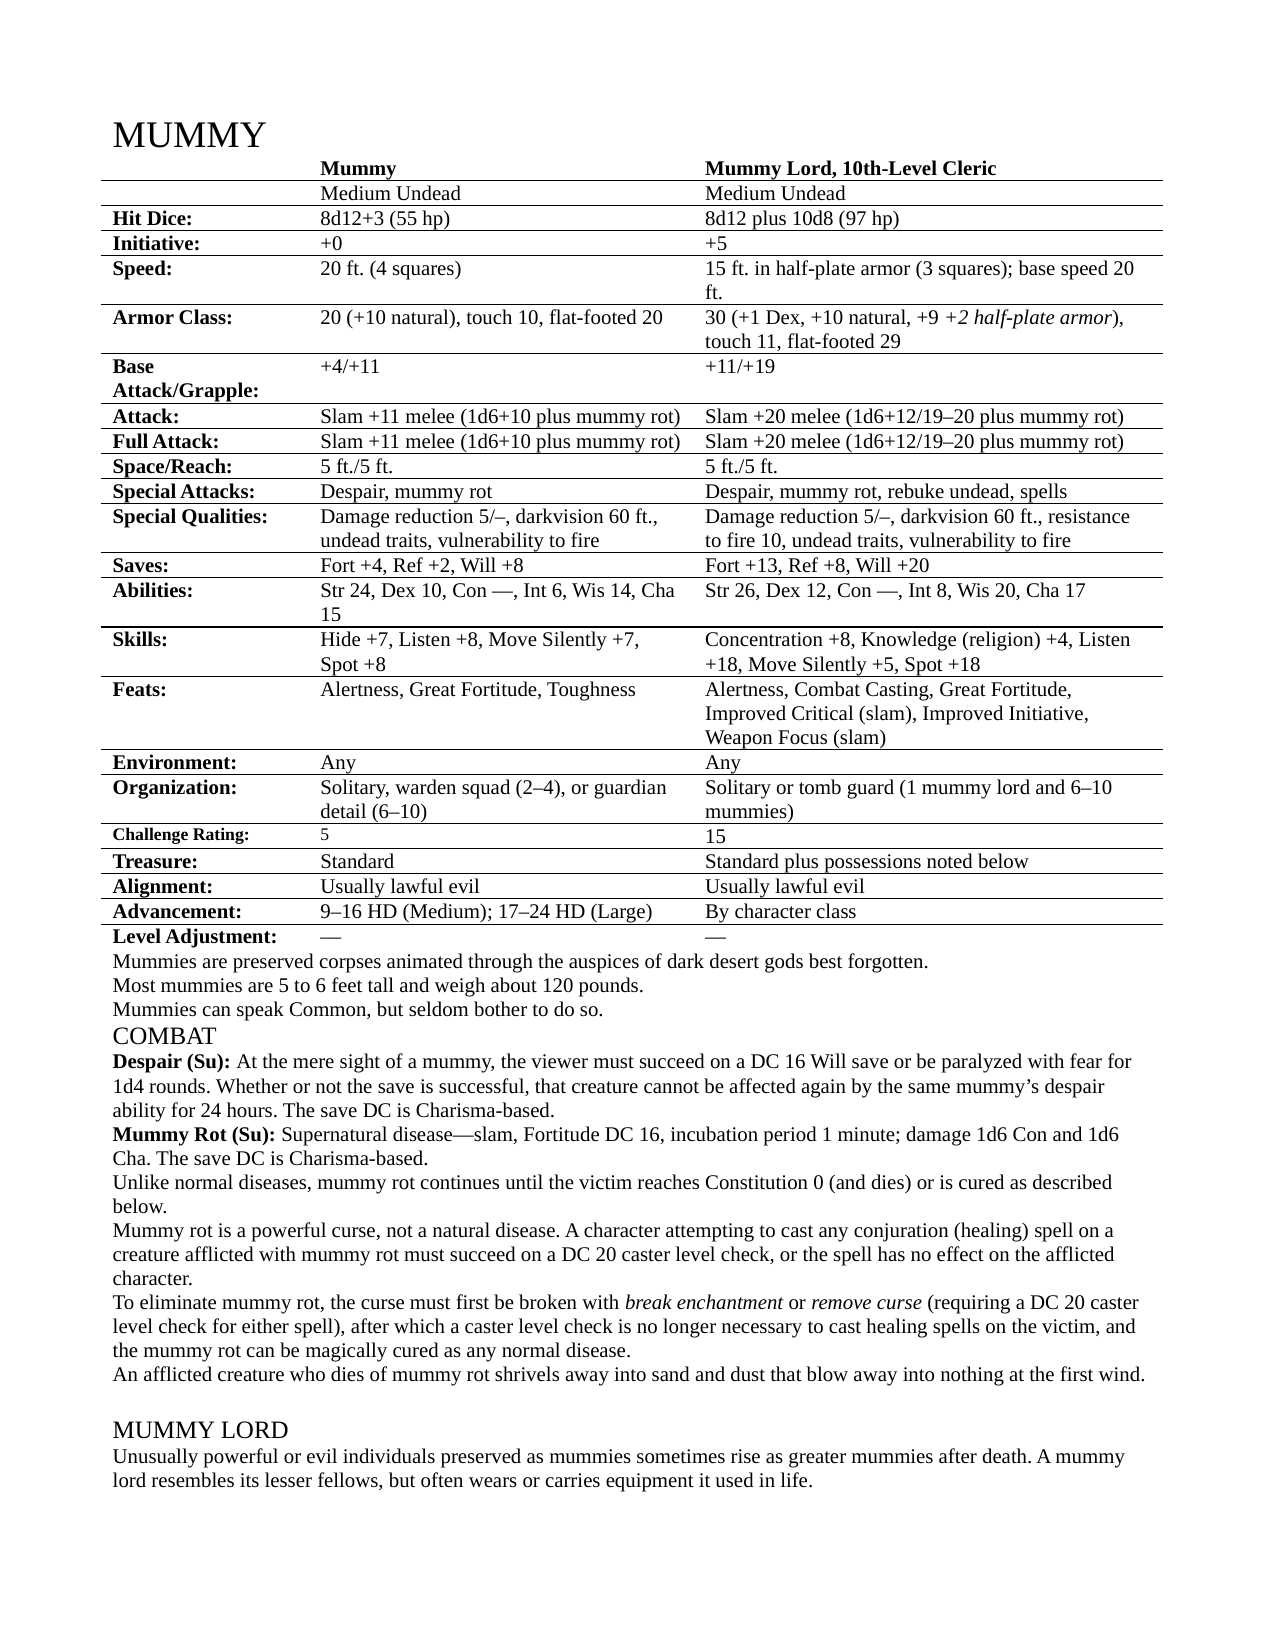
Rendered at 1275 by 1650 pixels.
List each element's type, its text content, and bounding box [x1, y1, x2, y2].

table_cell Space/Reach: [101, 454, 309, 478]
table_cell 8d12 plus 10d8 (97 hp) [694, 206, 1162, 230]
table_cell Concentration +8, Knowledge (religion) +4, Listen +18, Move Silently +5, Spot +18 [694, 628, 1162, 676]
table_cell Alignment: [101, 874, 309, 898]
table_cell +0 [309, 231, 694, 255]
table_cell Solitary or tomb guard (1 mummy lord and 6–10 mummies) [694, 775, 1162, 823]
table_cell Any [694, 750, 1162, 774]
table_cell 15 ft. in half-plate armor (3 squares); base speed 20 ft. [694, 256, 1162, 304]
table_cell Slam +11 melee (1d6+10 plus mummy rot) [309, 429, 694, 453]
table_cell [101, 181, 309, 205]
table_cell Advancement: [101, 899, 309, 923]
table_cell Usually lawful evil [694, 874, 1162, 898]
table_cell Initiative: [101, 231, 309, 255]
table_cell Fort +13, Ref +8, Will +20 [694, 553, 1162, 577]
text To eliminate mummy rot, the curse must first be broken with break enchantment or remove curse (requiring a DC 20 caster level check for either spell), after which a caster level check is no longer necessary to cast healing spells on the victim, and the mummy rot can be magically cured as any normal disease. [112, 1290, 1162, 1362]
text MUMMY LORD [112, 1415, 1162, 1444]
table_cell By character class [694, 899, 1162, 923]
text Most mummies are 5 to 6 feet tall and weigh about 120 pounds. [112, 973, 1162, 997]
table_cell Despair, mummy rot, rebuke undead, spells [694, 479, 1162, 503]
text Mummy rot is a powerful curse, not a natural disease. A character attempting to cast any conjuration (healing) spell on a creature afflicted with mummy rot must succeed on a DC 20 caster level check, or the spell has no effect on the afflicted character. [112, 1218, 1162, 1290]
table_cell Fort +4, Ref +2, Will +8 [309, 553, 694, 577]
table_cell Speed: [101, 256, 309, 304]
text Mummy Rot (Su): Supernatural disease—slam, Fortitude DC 16, incubation period 1 minute; damage 1d6 Con and 1d6 Cha. The save DC is Charisma-based. [112, 1122, 1162, 1170]
table_cell Slam +20 melee (1d6+12/19–20 plus mummy rot) [694, 404, 1162, 428]
table_cell Environment: [101, 750, 309, 774]
table_cell Abilities: [101, 578, 309, 626]
text Unusually powerful or evil individuals preserved as mummies sometimes rise as greater mummies after death. A mummy lord resembles its lesser fellows, but often wears or carries equipment it used in life. [112, 1444, 1162, 1492]
table_cell Slam +11 melee (1d6+10 plus mummy rot) [309, 404, 694, 428]
table_cell 8d12+3 (55 hp) [309, 206, 694, 230]
subtitle MUMMY [112, 112, 1162, 156]
table_cell Attack: [101, 404, 309, 428]
table_cell Solitary, warden squad (2–4), or guardian detail (6–10) [309, 775, 694, 823]
text An afflicted creature who dies of mummy rot shrivels away into sand and dust that blow away into nothing at the first wind. [112, 1362, 1162, 1386]
table_cell Alertness, Great Fortitude, Toughness [309, 677, 694, 749]
table_cell Despair, mummy rot [309, 479, 694, 503]
table_cell Level Adjustment: [101, 925, 309, 948]
table_cell — [694, 925, 1162, 948]
table_cell Alertness, Combat Casting, Great Fortitude, Improved Critical (slam), Improved Initiative, Weapon Focus (slam) [694, 677, 1162, 749]
table_cell Skills: [101, 628, 309, 676]
table_cell 5 [309, 824, 694, 848]
table_cell Slam +20 melee (1d6+12/19–20 plus mummy rot) [694, 429, 1162, 453]
table_cell Challenge Rating: [101, 824, 309, 848]
table_cell Special Qualities: [101, 504, 309, 552]
table_cell 20 (+10 natural), touch 10, flat-footed 20 [309, 305, 694, 353]
table_cell Str 24, Dex 10, Con —, Int 6, Wis 14, Cha 15 [309, 578, 694, 626]
table_cell Armor Class: [101, 305, 309, 353]
table_cell Special Attacks: [101, 479, 309, 503]
text Despair (Su): At the mere sight of a mummy, the viewer must succeed on a DC 16 Will save or be paralyzed with fear for 1d4 rounds. Whether or not the save is successful, that creature cannot be affected again by the same mummy’s despair ability for 24 hours. The save DC is Charisma-based. [112, 1049, 1162, 1122]
table_cell Damage reduction 5/–, darkvision 60 ft., resistance to fire 10, undead traits, vulnerability to fire [694, 504, 1162, 552]
table_cell Treasure: [101, 849, 309, 873]
table_cell 15 [694, 824, 1162, 848]
table_header [101, 156, 309, 180]
table_cell 5 ft./5 ft. [694, 454, 1162, 478]
table_cell Str 26, Dex 12, Con —, Int 8, Wis 20, Cha 17 [694, 578, 1162, 626]
table_cell Saves: [101, 553, 309, 577]
table_cell Hit Dice: [101, 206, 309, 230]
table_cell 30 (+1 Dex, +10 natural, +9 +2 half-plate armor), touch 11, flat-footed 29 [694, 305, 1162, 353]
table_header Mummy [309, 156, 694, 180]
text Mummies are preserved corpses animated through the auspices of dark desert gods best forgotten. [112, 948, 1162, 973]
text Unlike normal diseases, mummy rot continues until the victim reaches Constitution 0 (and dies) or is cured as described below. [112, 1170, 1162, 1218]
table_cell 5 ft./5 ft. [309, 454, 694, 478]
table_cell +4/+11 [309, 354, 694, 402]
table_cell Base Attack/Grapple: [101, 354, 309, 402]
table_cell 20 ft. (4 squares) [309, 256, 694, 304]
table_header Mummy Lord, 10th-Level Cleric [694, 156, 1162, 180]
table_cell Standard [309, 849, 694, 873]
table_cell Hide +7, Listen +8, Move Silently +7, Spot +8 [309, 628, 694, 676]
table_cell Full Attack: [101, 429, 309, 453]
table_cell 9–16 HD (Medium); 17–24 HD (Large) [309, 899, 694, 923]
table_cell Feats: [101, 677, 309, 749]
text Mummies can speak Common, but seldom bother to do so. [112, 997, 1162, 1021]
table_cell +5 [694, 231, 1162, 255]
text COMBAT [112, 1021, 1162, 1049]
table_cell +11/+19 [694, 354, 1162, 402]
table_cell Organization: [101, 775, 309, 823]
table_cell Medium Undead [309, 181, 694, 205]
table_cell Damage reduction 5/–, darkvision 60 ft., undead traits, vulnerability to fire [309, 504, 694, 552]
table_cell — [309, 925, 694, 948]
table_cell Usually lawful evil [309, 874, 694, 898]
table_cell Medium Undead [694, 181, 1162, 205]
table_cell Standard plus possessions noted below [694, 849, 1162, 873]
table_cell Any [309, 750, 694, 774]
